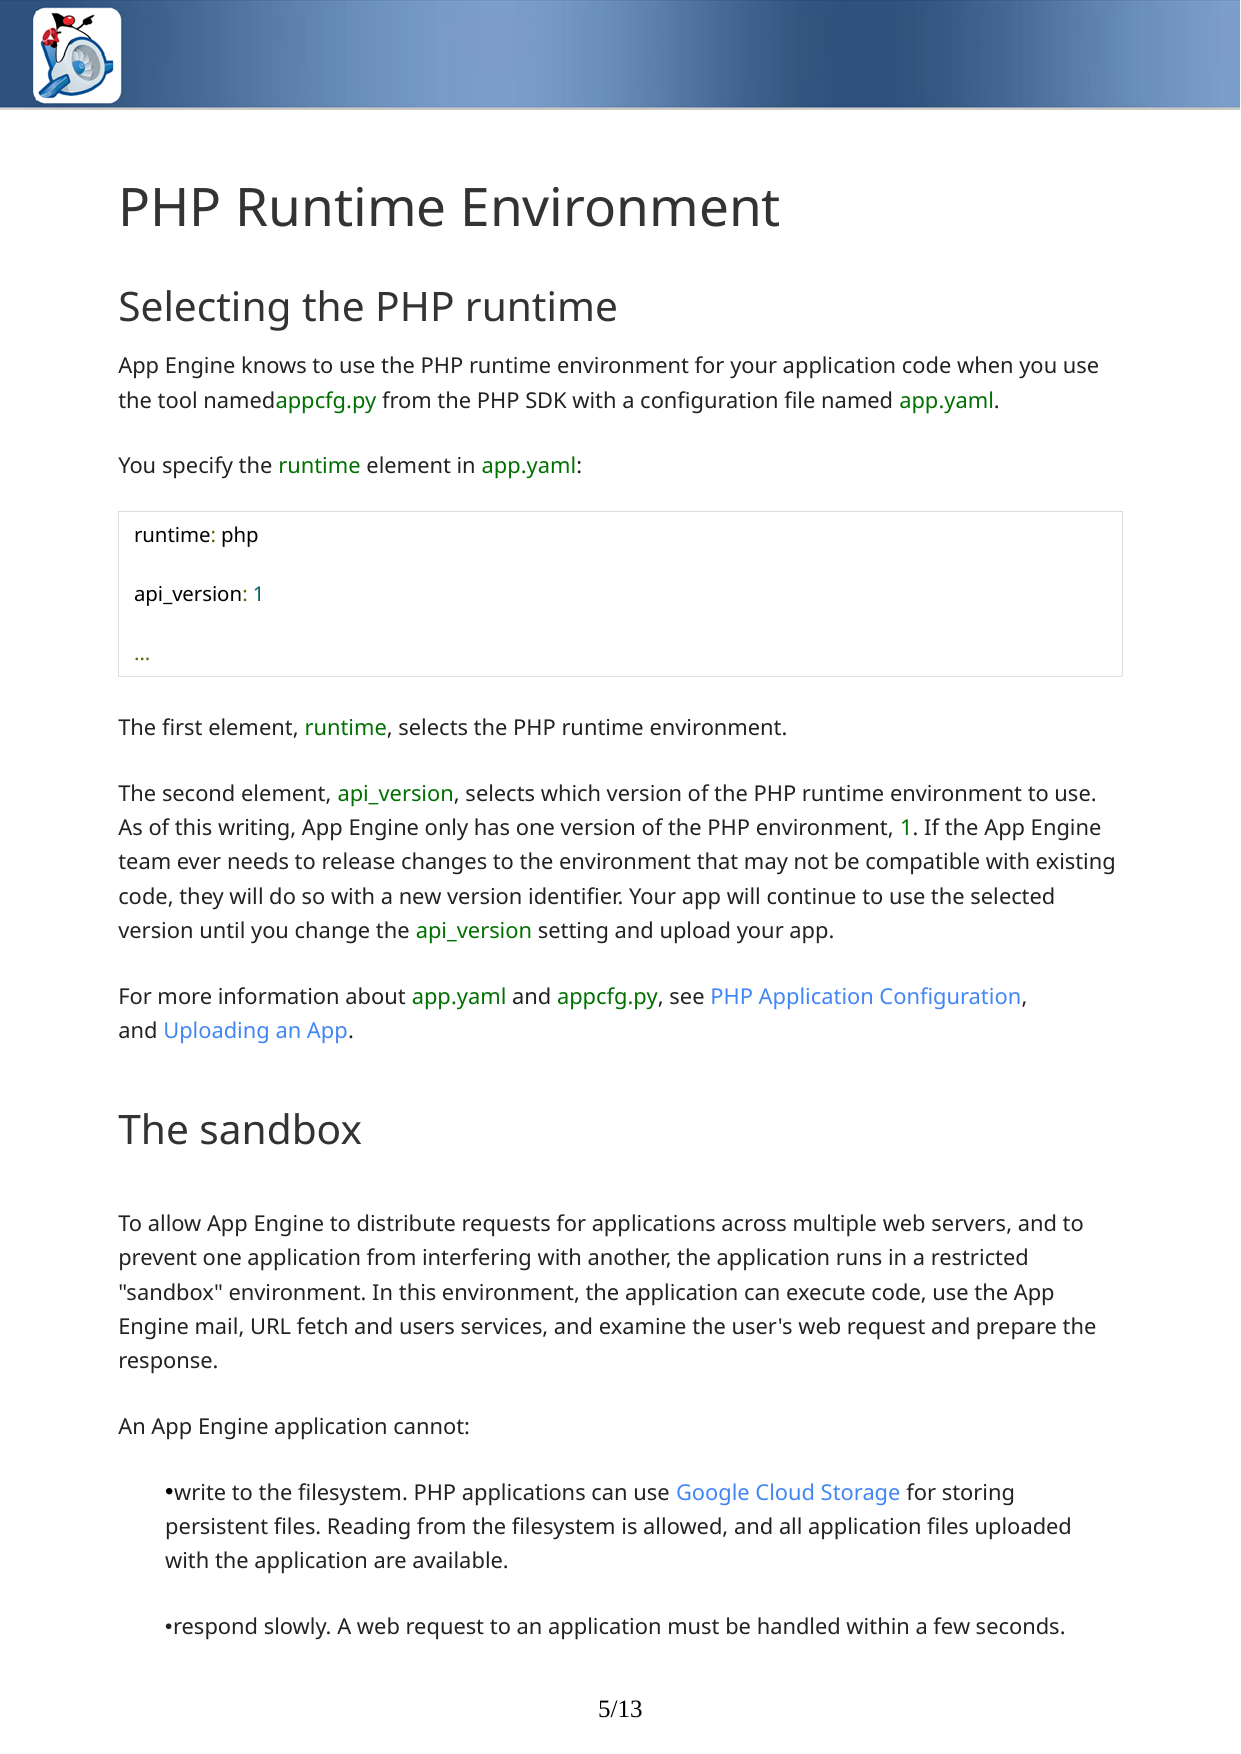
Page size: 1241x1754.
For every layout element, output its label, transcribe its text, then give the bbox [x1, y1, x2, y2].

subtitle The sandbox [118, 1101, 1122, 1156]
subtitle PHP Runtime Environment [118, 169, 1122, 242]
text runtime: php [119, 512, 1122, 549]
text api_version: 1 [119, 570, 1122, 608]
text To allow App Engine to distribute requests for applications across multiple web servers, and to prevent one application from interfering with another, the application runs in a restricted "sandbox" environment. In this environment, the application can execute code, use the App Engine mail, URL fetch and users services, and examine the user's web request and prepare the response. [118, 1203, 1122, 1375]
list respond slowly. A web request to an application must be handled within a few seconds. [118, 1606, 1106, 1641]
list write to the filesystem. PHP applications can use Google Cloud Storage for storing persistent files. Reading from the filesystem is allowed, and all application files uploaded with the application are available. [118, 1472, 1106, 1575]
picture [0, 0, 1241, 110]
text You specify the runtime element in app.yaml: [118, 446, 1122, 480]
text An App Engine application cannot: [118, 1406, 1122, 1441]
text The second element, api_version, selects which version of the PHP runtime environment to use. As of this writing, App Engine only has one version of the PHP environment, 1. If the App Engine team ever needs to release changes to the environment that may not be compatible with existing code, they will do so with a new version identifier. Your app will continue to use the selected version until you change the api_version setting and upload your app. [118, 773, 1122, 945]
subtitle Selecting the PHP runtime [118, 278, 1122, 333]
text App Engine knows to use the PHP runtime environment for your application code when you use the tool namedappcfg.py from the PHP SDK with a configuration file named app.yaml. [118, 346, 1122, 414]
text ... [119, 629, 1122, 676]
text The first element, runtime, selects the PHP runtime environment. [118, 707, 1122, 742]
text For more information about app.yaml and appcfg.py, see PHP Application Configuration, and Uploading an App. [118, 976, 1122, 1045]
